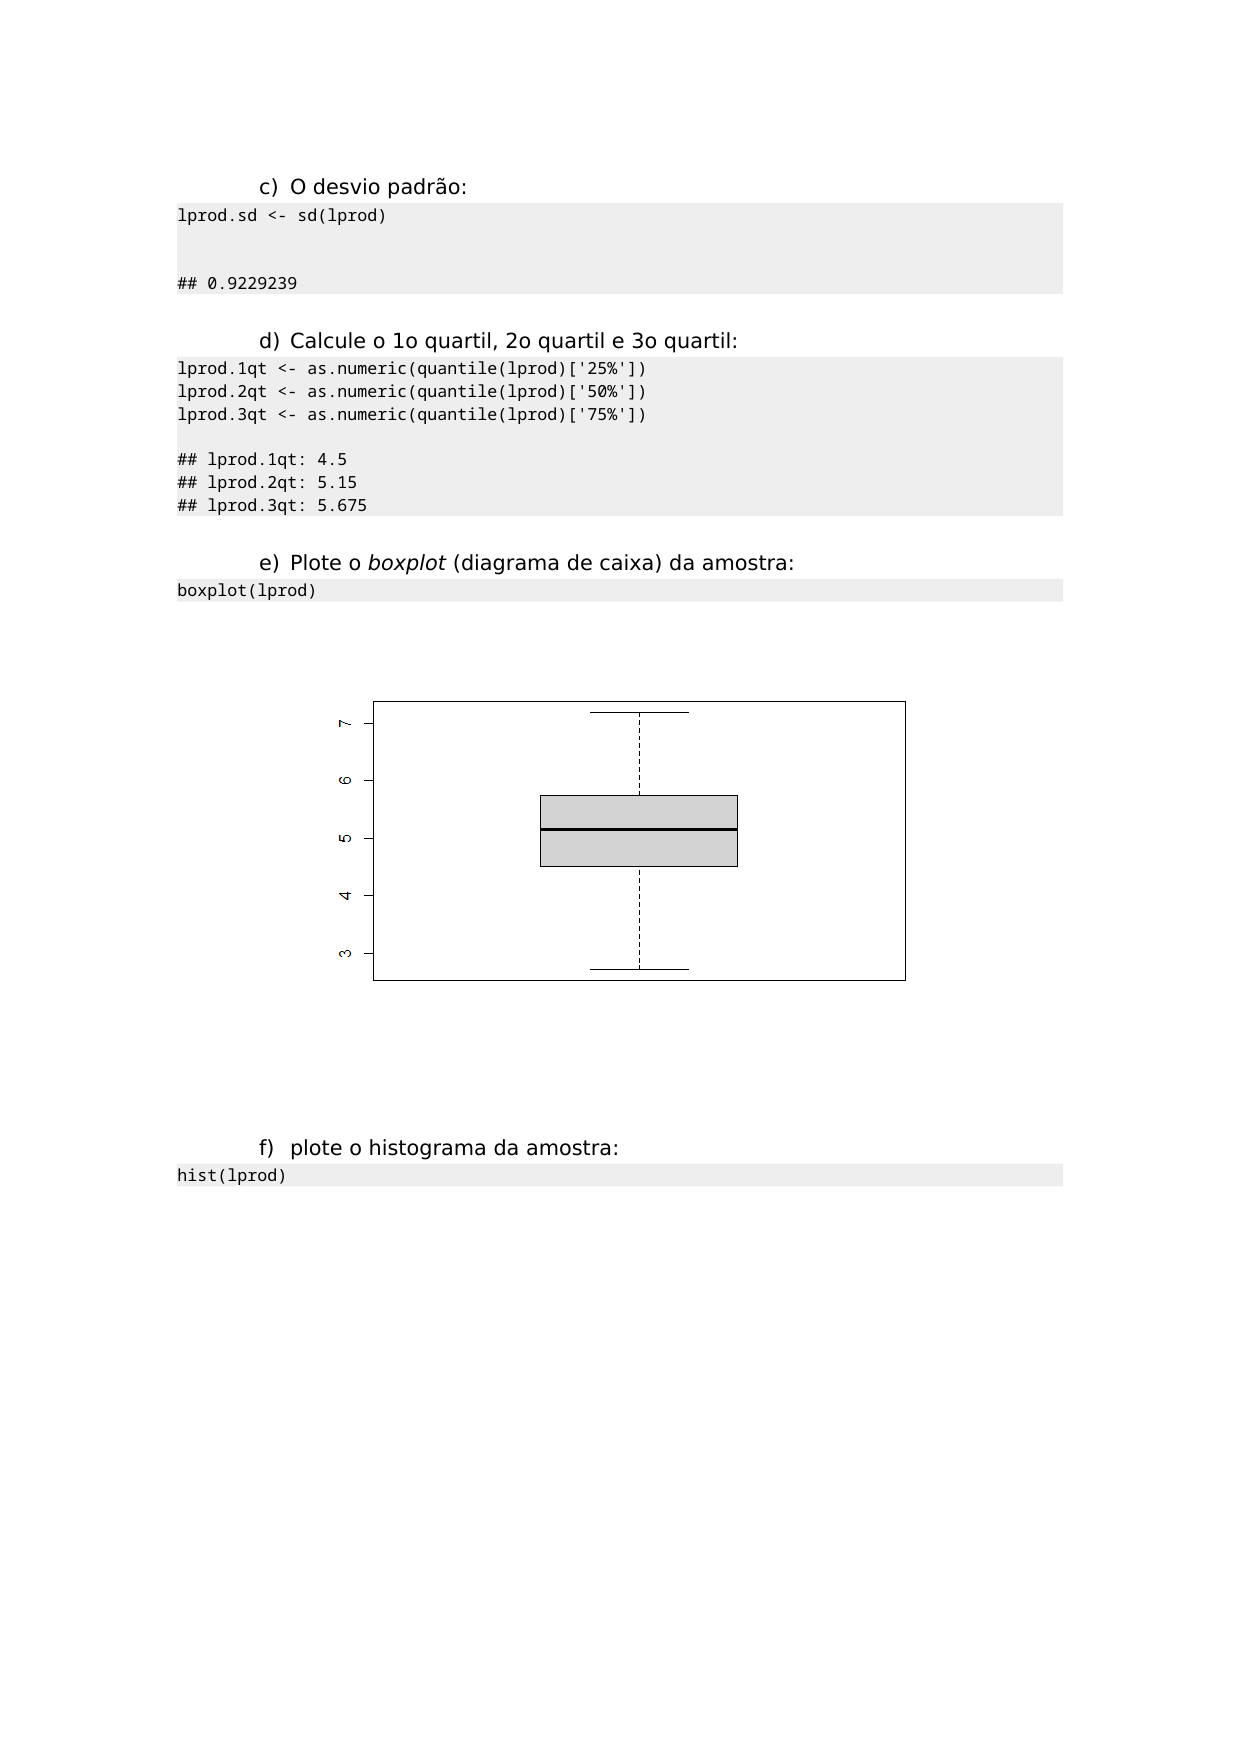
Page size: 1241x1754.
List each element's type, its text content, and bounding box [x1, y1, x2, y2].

list Plote o boxplot (diagrama de caixa) da amostra: [252, 551, 1063, 575]
list O desvio padrão: [252, 175, 1063, 200]
list plote o histograma da amostra: [252, 1136, 1063, 1160]
list Calcule o 1o quartil, 2o quartil e 3o quartil: [252, 329, 1063, 353]
picture [295, 623, 945, 1077]
